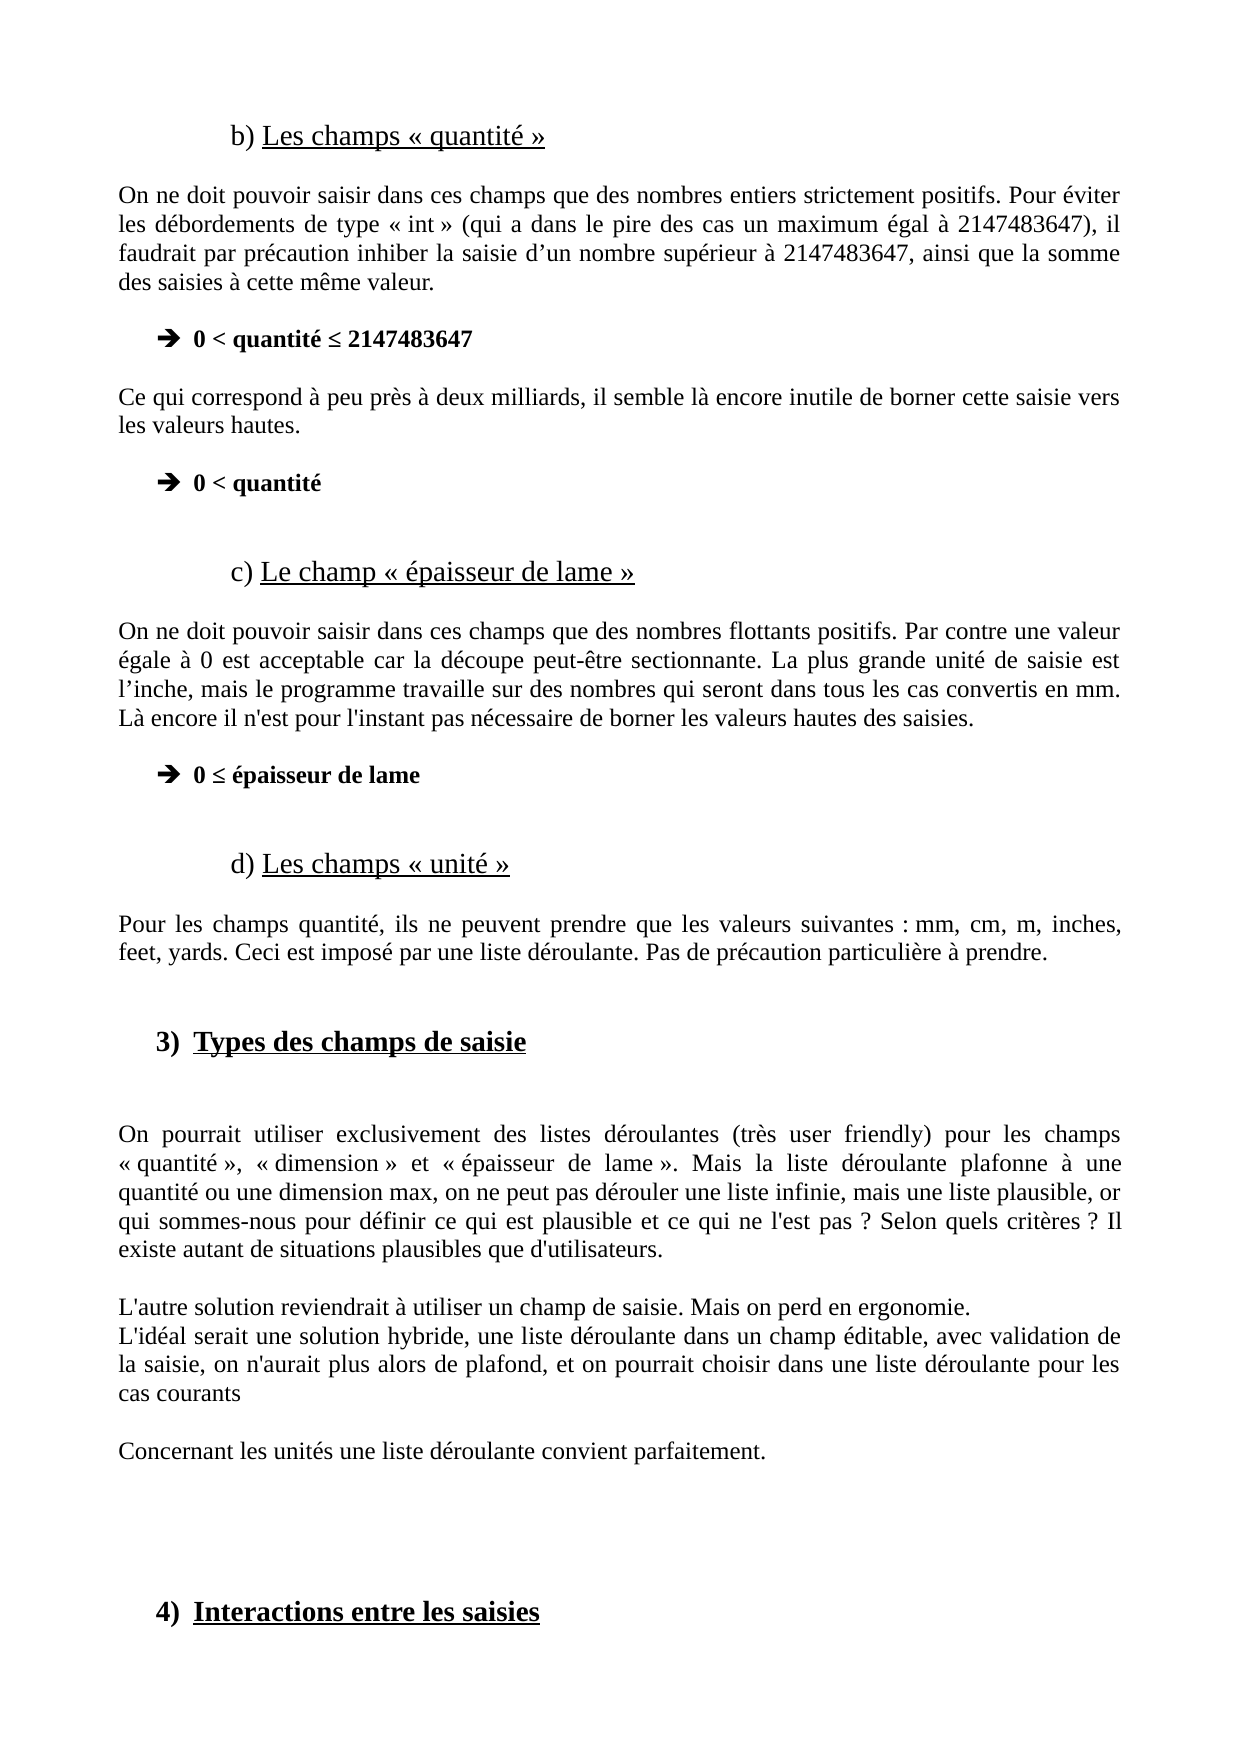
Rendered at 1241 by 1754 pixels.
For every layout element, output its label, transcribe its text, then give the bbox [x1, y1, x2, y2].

list Interactions entre les saisies [156, 1594, 1122, 1627]
text Pour les champs quantité, ils ne peuvent prendre que les valeurs suivantes : mm, cm, m, inches, feet, yards. Ceci est imposé par une liste déroulante. Pas de précaution particulière à prendre. [118, 909, 1122, 966]
text Ce qui correspond à peu près à deux milliards, il semble là encore inutile de borner cette saisie vers les valeurs hautes. [118, 382, 1122, 439]
text c) Le champ « épaisseur de lame » [230, 554, 1122, 588]
text On ne doit pouvoir saisir dans ces champs que des nombres entiers strictement positifs. Pour éviter les débordements de type « int » (qui a dans le pire des cas un maximum égal à 2147483647), il faudrait par précaution inhiber la saisie d’un nombre supérieur à 2147483647, ainsi que la somme des saisies à cette même valeur. [118, 180, 1122, 295]
list b) Les champs « quantité » [195, 118, 1122, 152]
list Types des champs de saisie [156, 1024, 1122, 1057]
text L'idéal serait une solution hybride, une liste déroulante dans un champ éditable, avec validation de la saisie, on n'aurait plus alors de plafond, et on pourrait choisir dans une liste déroulante pour les cas courants [118, 1321, 1122, 1407]
text On ne doit pouvoir saisir dans ces champs que des nombres flottants positifs. Par contre une valeur égale à 0 est acceptable car la découpe peut-être sectionnante. La plus grande unité de saisie est l’inche, mais le programme travaille sur des nombres qui seront dans tous les cas convertis en mm. Là encore il n'est pour l'instant pas nécessaire de borner les valeurs hautes des saisies. [118, 616, 1122, 731]
list 0 < quantité ≤ 2147483647 [156, 324, 1122, 353]
list 0 < quantité [156, 468, 1122, 497]
text Concernant les unités une liste déroulante convient parfaitement. [118, 1436, 1122, 1464]
text L'autre solution reviendrait à utiliser un champ de saisie. Mais on perd en ergonomie. [118, 1292, 1122, 1321]
text On pourrait utiliser exclusivement des listes déroulantes (très user friendly) pour les champs « quantité », « dimension » et « épaisseur de lame ». Mais la liste déroulante plafonne à une quantité ou une dimension max, on ne peut pas dérouler une liste infinie, mais une liste plausible, or qui sommes-nous pour définir ce qui est plausible et ce qui ne l'est pas ? Selon quels critères ? Il existe autant de situations plausibles que d'utilisateurs. [118, 1119, 1122, 1263]
text d) Les champs « unité » [230, 846, 1122, 880]
list 0 ≤ épaisseur de lame [156, 760, 1122, 789]
